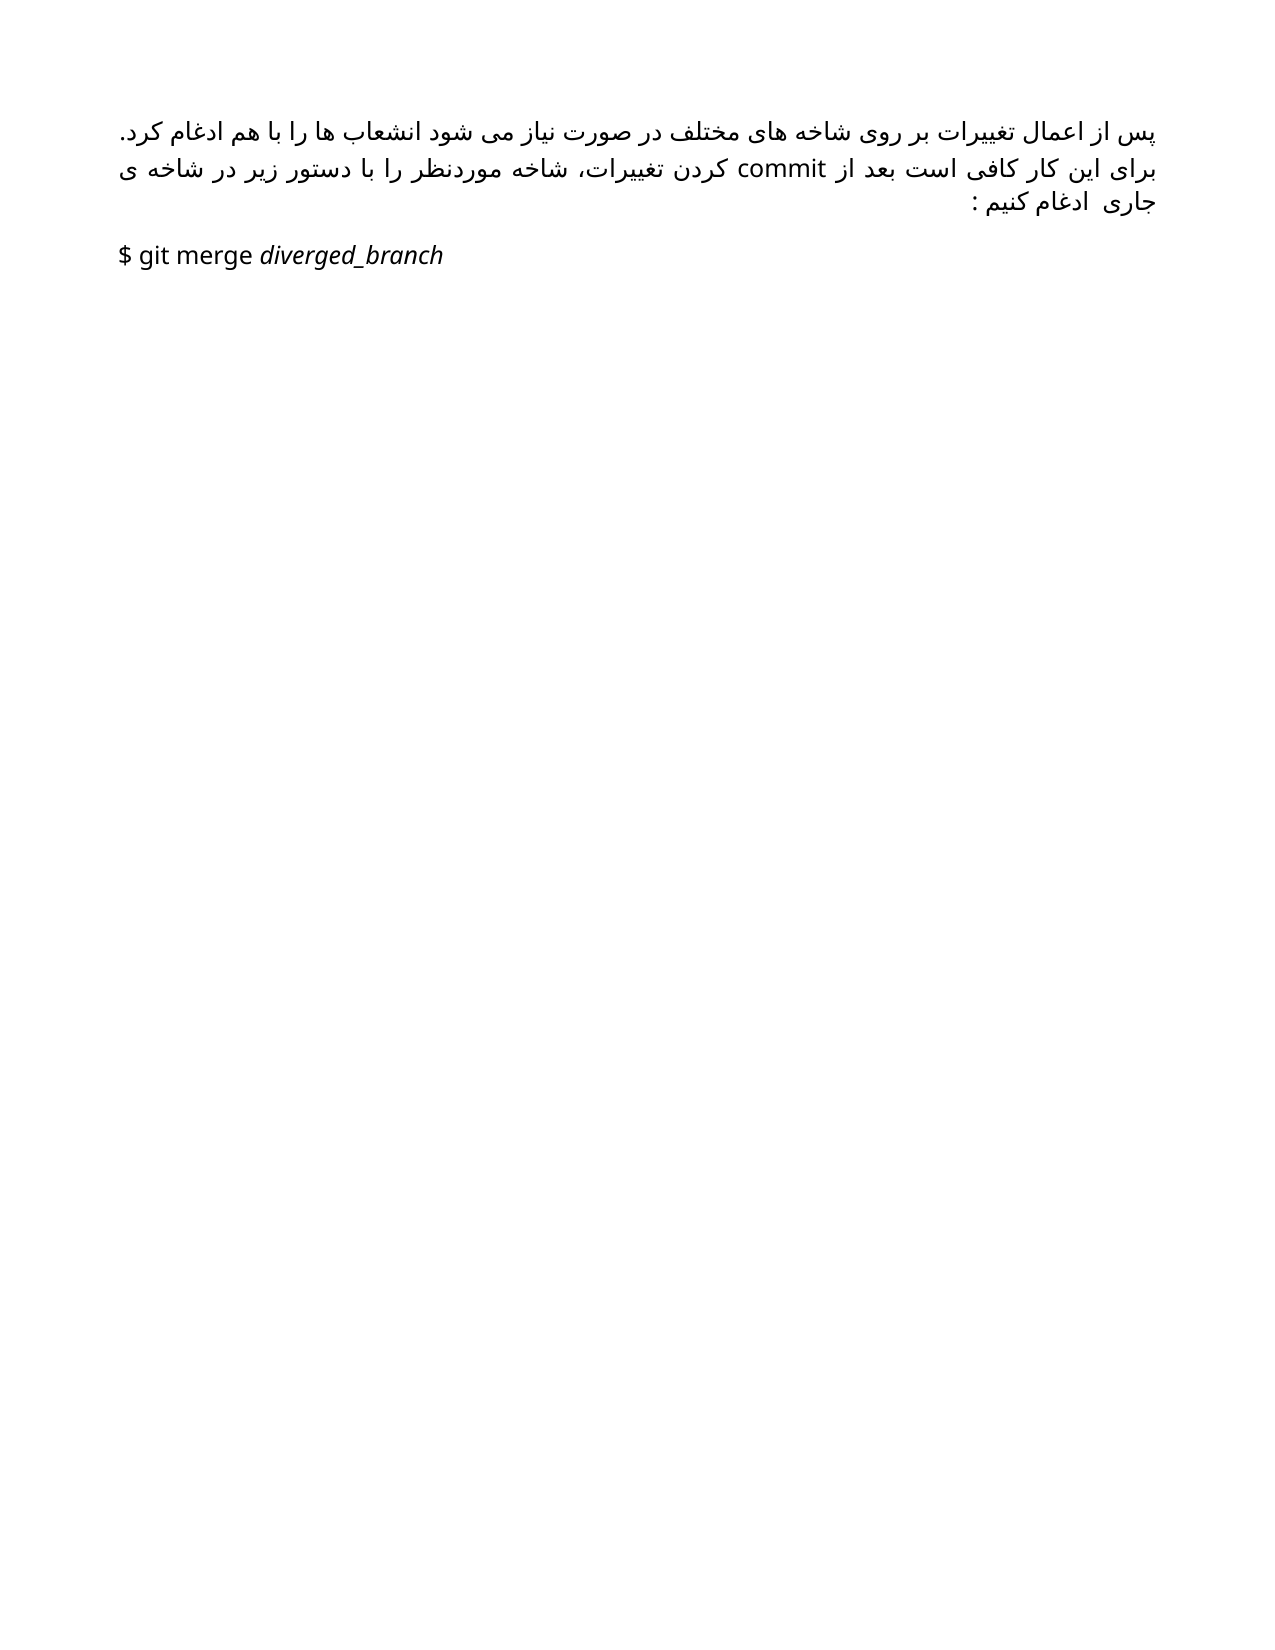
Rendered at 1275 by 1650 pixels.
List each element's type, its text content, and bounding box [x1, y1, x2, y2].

text git merge diverged_branch $ [118, 237, 1157, 274]
text پس از اعمال تغییرات بر روی شاخه های مختلف در صورت نیاز می شود انشعاب ها را با هم ادغام کرد. برای این کار کافی است بعد از commit کردن تغییرات، شاخه موردنظر را با دستور زیر در شاخه ی جاری ادغام کنیم : [118, 118, 1157, 220]
